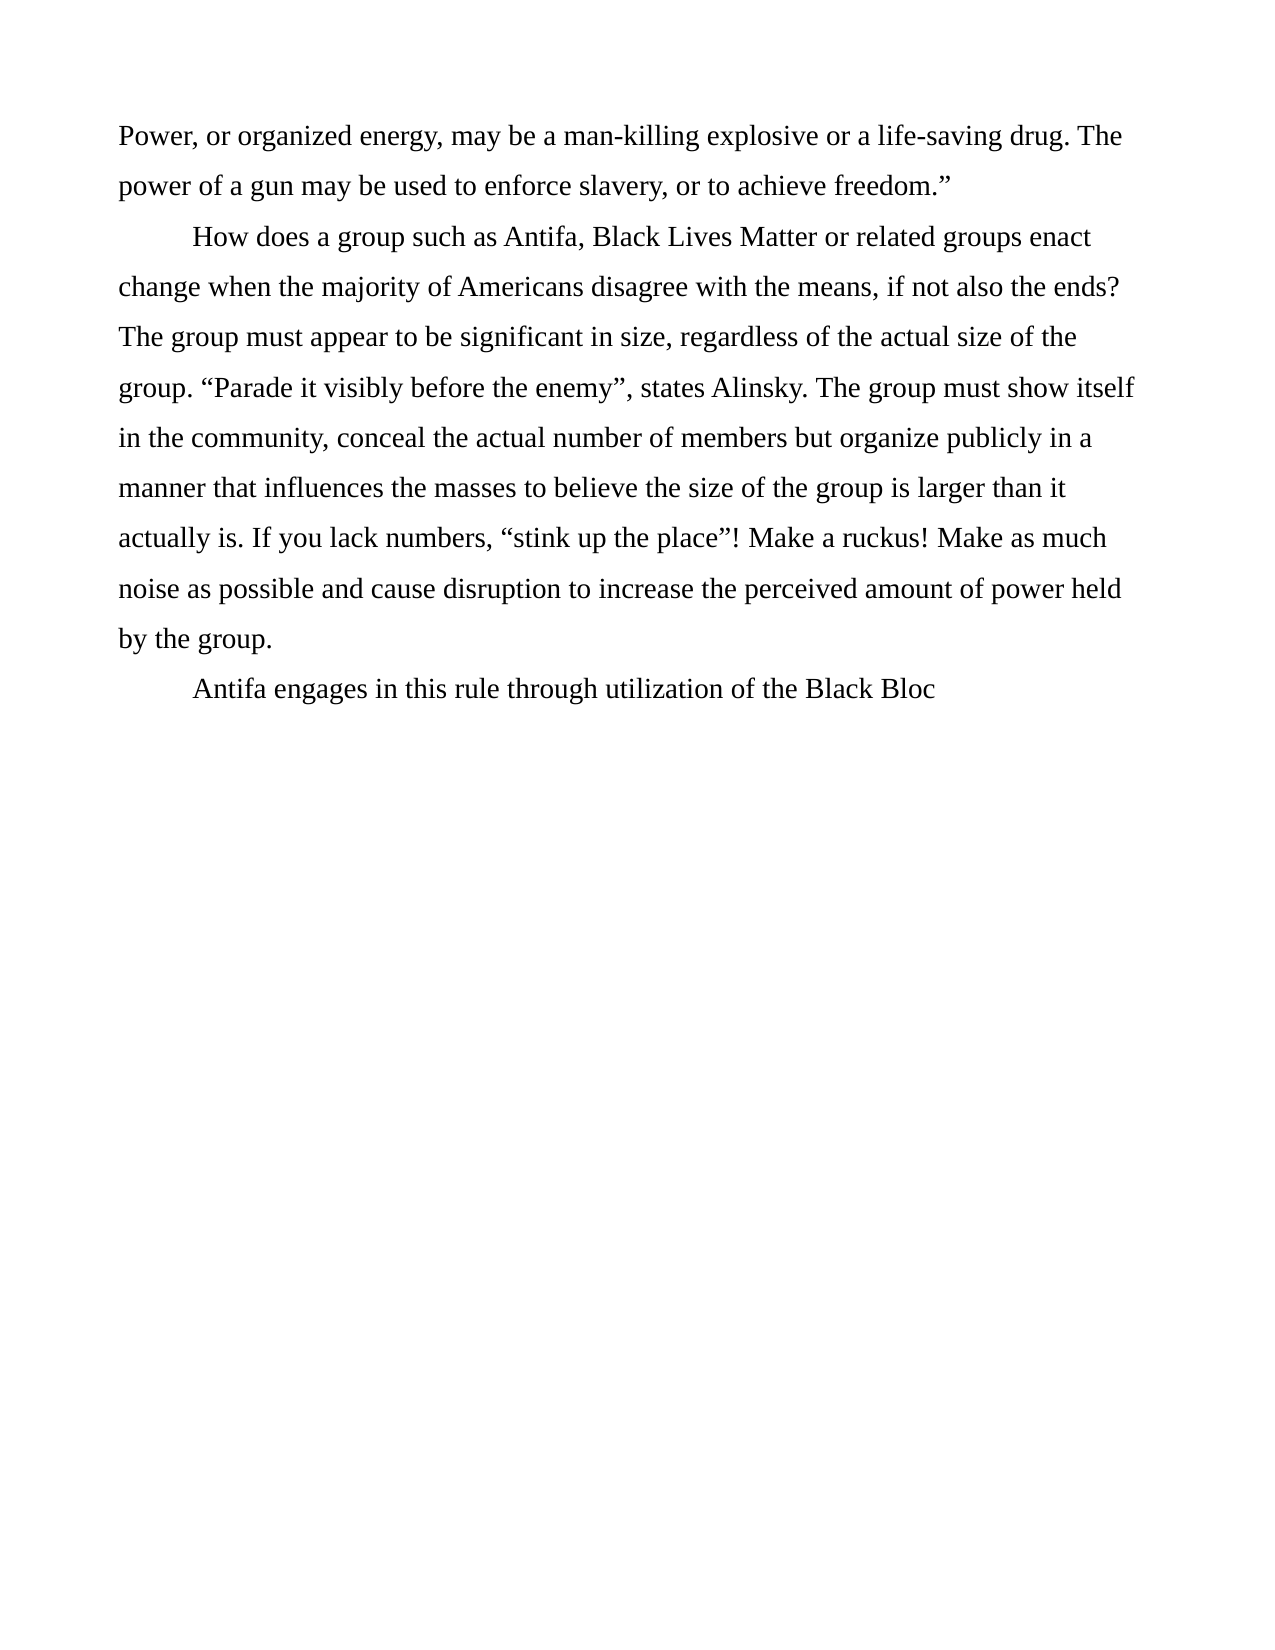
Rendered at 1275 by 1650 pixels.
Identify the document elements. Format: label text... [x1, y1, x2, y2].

text Antifa engages in this rule through utilization of the Black Bloc [118, 672, 1157, 705]
text Power, or organized energy, may be a man-killing explosive or a life-saving drug. The power of a gun may be used to enforce slavery, or to achieve freedom.” [118, 118, 1157, 202]
text How does a group such as Antifa, Black Lives Matter or related groups enact change when the majority of Americans disagree with the means, if not also the ends? The group must appear to be significant in size, regardless of the actual size of the group. “Parade it visibly before the enemy”, states Alinsky. The group must show itself in the community, conceal the actual number of members but organize publicly in a manner that influences the masses to believe the size of the group is larger than it actually is. If you lack numbers, “stink up the place”! Make a ruckus! Make as much noise as possible and cause disruption to increase the perceived amount of power held by the group. [118, 219, 1157, 655]
